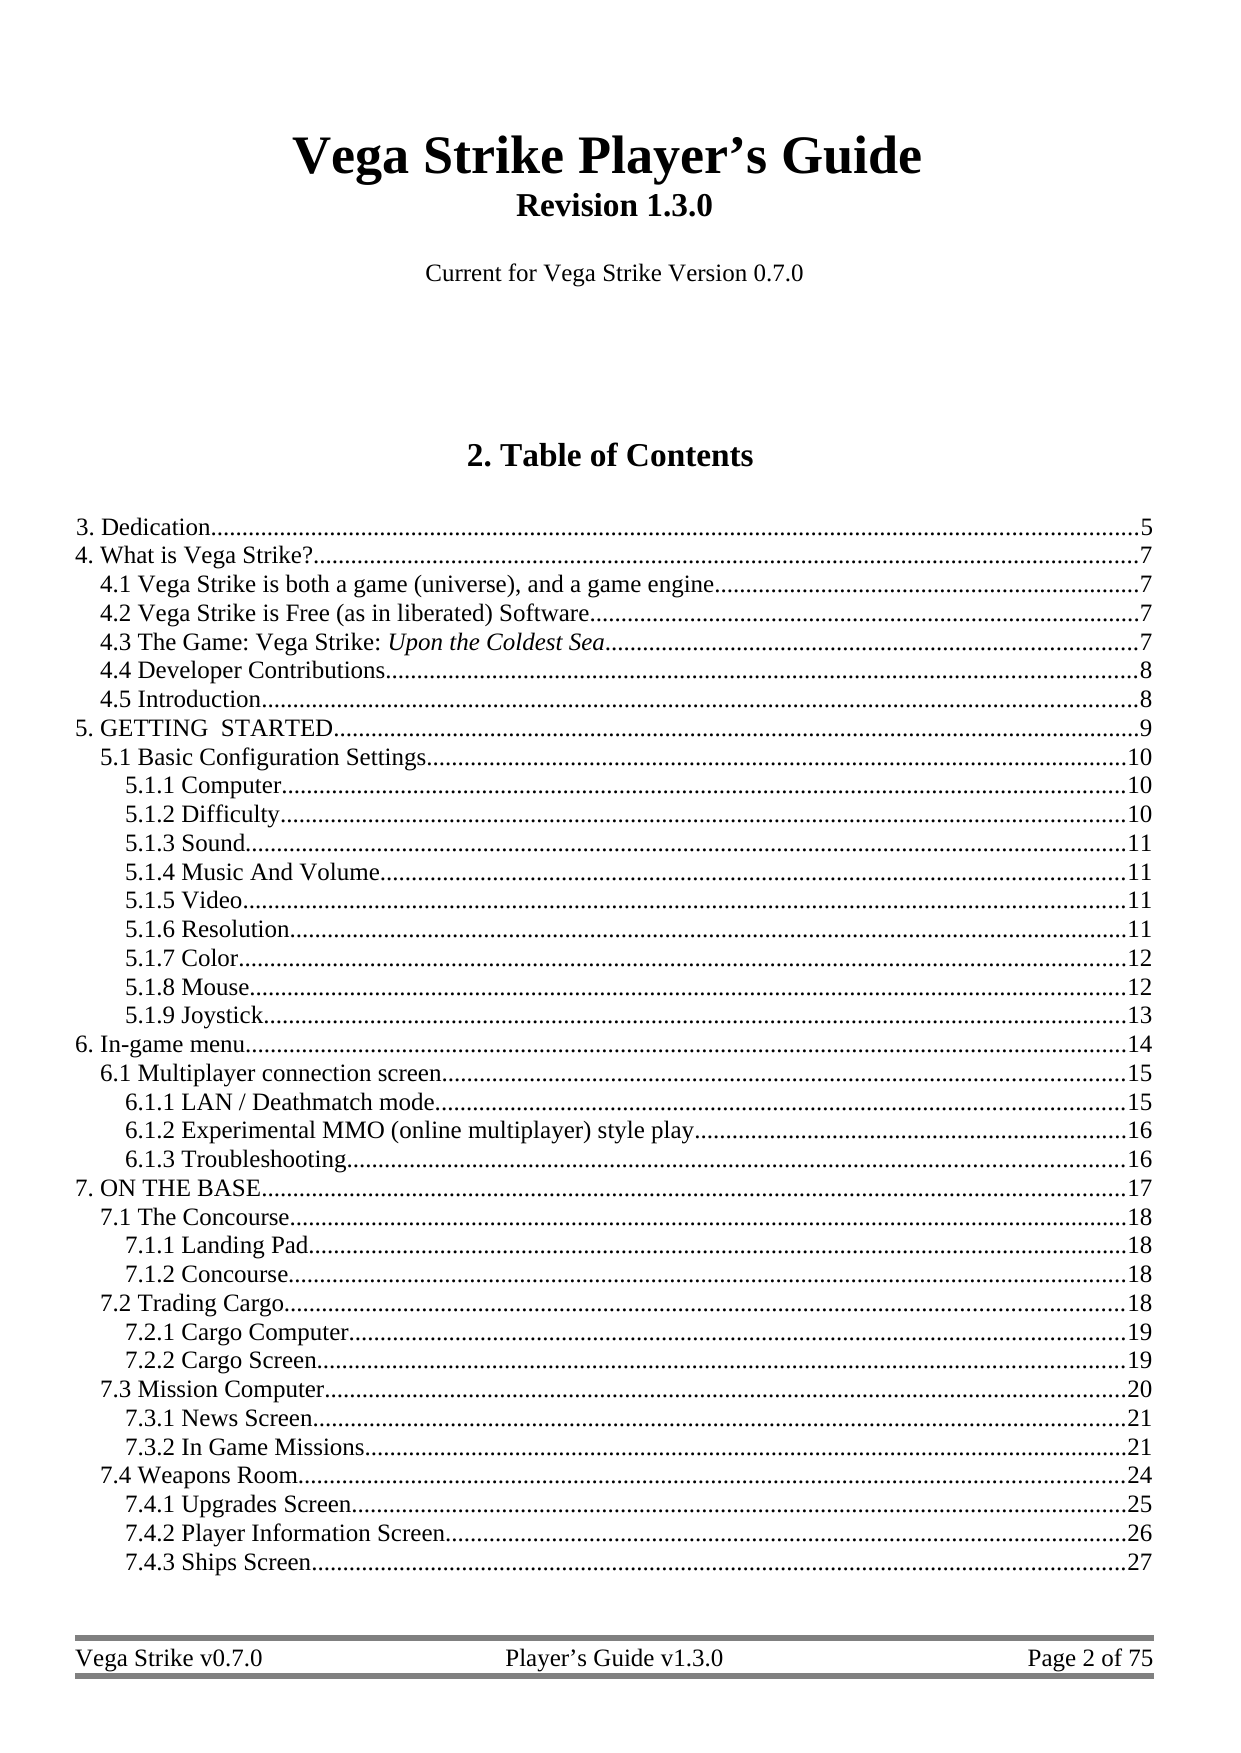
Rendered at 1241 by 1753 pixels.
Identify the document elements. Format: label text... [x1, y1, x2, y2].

text 5.1.3 Sound 11 [125, 828, 1154, 857]
text 7.4.1 Upgrades Screen 25 [125, 1489, 1154, 1518]
text 7.1 The Concourse 18 [100, 1202, 1154, 1231]
text 5.1.8 Mouse 12 [125, 972, 1154, 1001]
text 5.1.4 Music And Volume 11 [125, 857, 1154, 886]
text 5.1.1 Computer 10 [125, 771, 1154, 799]
text 4. What is Vega Strike? 7 [75, 541, 1154, 569]
text 7.4 Weapons Room 24 [100, 1461, 1154, 1489]
text 5.1.6 Resolution 11 [125, 914, 1154, 943]
text 5.1.2 Difficulty 10 [125, 799, 1154, 828]
text 5.1.9 Joystick 13 [125, 1001, 1154, 1029]
text 2. Table of Contents [75, 435, 1154, 512]
text 6.1.2 Experimental MMO (online multiplayer) style play 16 [125, 1116, 1154, 1144]
text 4.3 The Game: Vega Strike: Upon the Coldest Sea 7 [100, 627, 1154, 656]
text 4.4 Developer Contributions 8 [100, 656, 1154, 684]
text 6.1 Multiplayer connection screen 15 [100, 1058, 1154, 1087]
text 7. ON THE BASE 17 [75, 1173, 1154, 1202]
text 5.1.7 Color 12 [125, 943, 1154, 972]
text 4.2 Vega Strike is Free (as in liberated) Software 7 [100, 598, 1154, 627]
text 7.3.2 In Game Missions 21 [125, 1432, 1154, 1461]
text 6. In-game menu 14 [75, 1029, 1154, 1058]
text 5.1 Basic Configuration Settings 10 [100, 742, 1154, 771]
text 3. Dedication 5 [75, 512, 1154, 541]
text 7.2.1 Cargo Computer 19 [125, 1317, 1154, 1346]
text 7.2.2 Cargo Screen 19 [125, 1346, 1154, 1374]
text 4.1 Vega Strike is both a game (universe), and a game engine 7 [100, 569, 1154, 598]
text 7.4.3 Ships Screen 27 [125, 1547, 1154, 1576]
text 7.3.1 News Screen 21 [125, 1403, 1154, 1432]
text 5.1.5 Video 11 [125, 886, 1154, 914]
text Current for Vega Strike Version 0.7.0 [75, 258, 1154, 344]
text 7.3 Mission Computer 20 [100, 1374, 1154, 1403]
text 4.5 Introduction 8 [100, 684, 1154, 713]
text 7.1.1 Landing Pad 18 [125, 1231, 1154, 1259]
text 7.4.2 Player Information Screen 26 [125, 1518, 1154, 1547]
text Vega Strike Player’s Guide Revision 1.3.0 [75, 122, 1154, 252]
text 7.1.2 Concourse 18 [125, 1259, 1154, 1288]
text 7.2 Trading Cargo 18 [100, 1288, 1154, 1317]
text 5. GETTING STARTED 9 [75, 713, 1154, 742]
text 6.1.3 Troubleshooting 16 [125, 1144, 1154, 1173]
text 6.1.1 LAN / Deathmatch mode. 15 [125, 1087, 1154, 1116]
